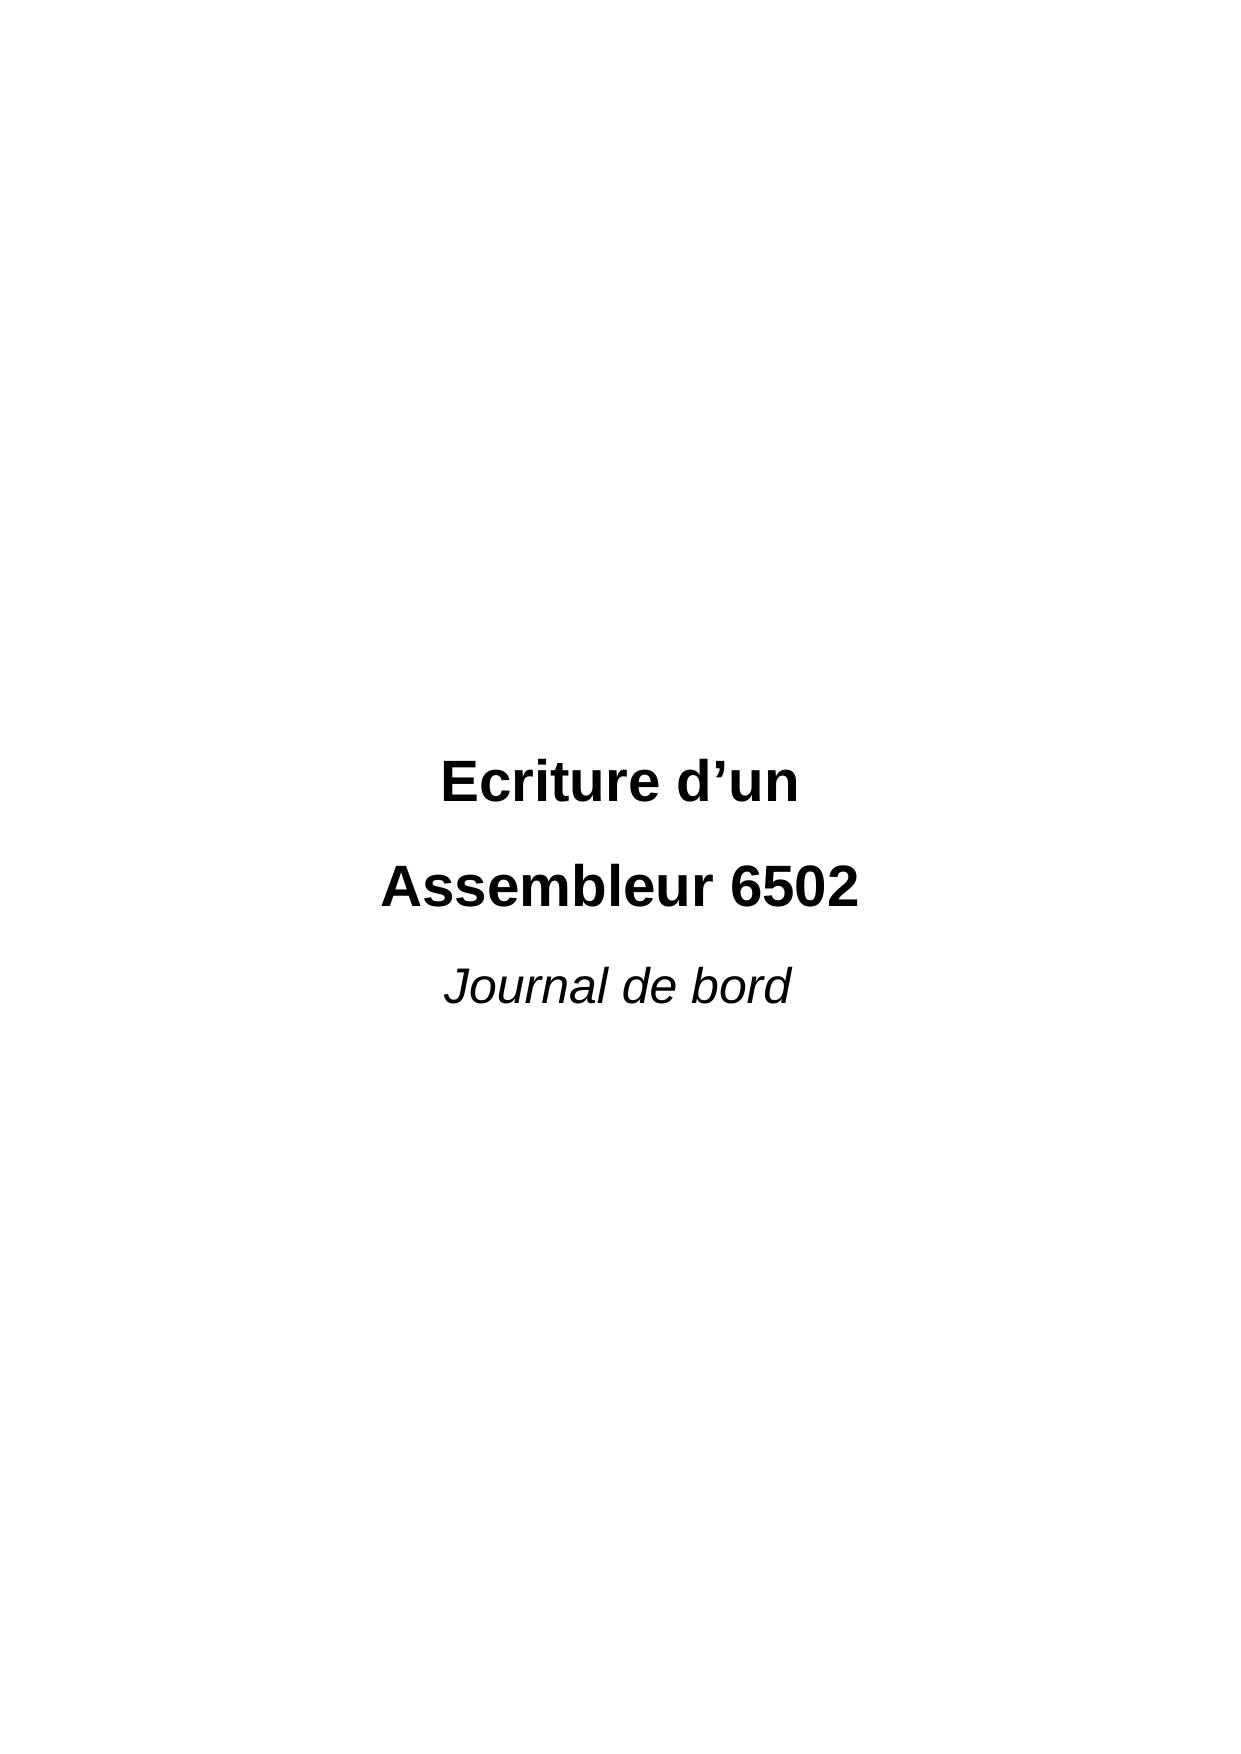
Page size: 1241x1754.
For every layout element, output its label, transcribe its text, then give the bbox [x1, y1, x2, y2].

title Journal de bord [118, 956, 1122, 1013]
title Assembleur 6502 [118, 851, 1122, 918]
title Ecriture d’un [118, 747, 1122, 814]
